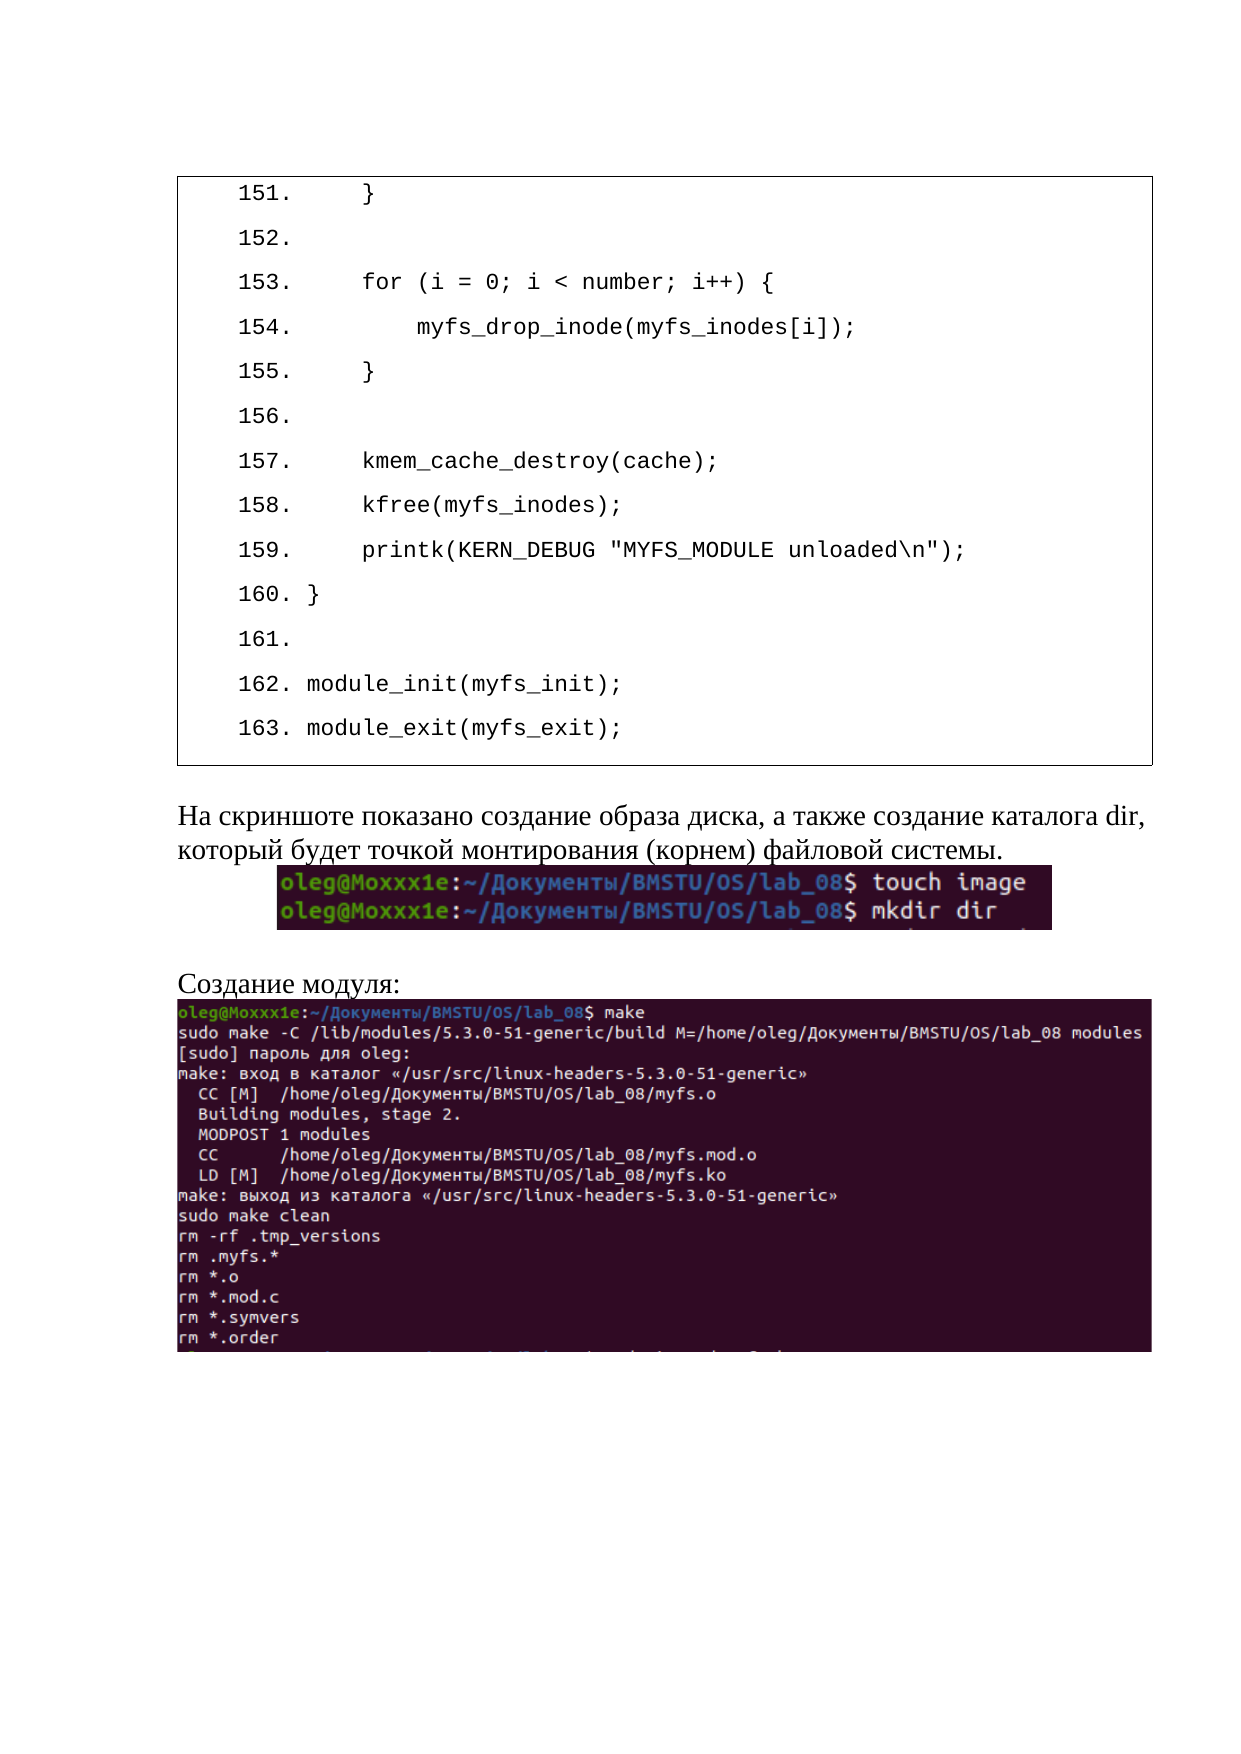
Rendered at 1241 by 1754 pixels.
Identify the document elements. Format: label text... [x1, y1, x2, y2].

text Создание модуля: [177, 966, 1152, 999]
table_header 151. } 152. 153. for (i = 0; i < number; i++) { 154. myfs_drop_inode(myfs_inodes[i]); 155. } 156. 157. kmem_cache_destroy(cache); 158. kfree(myfs_inodes); 159. printk(KERN_DEBUG "MYFS_MODULE unloaded\n"); 160. } 161. 162. module_init(myfs_init); 163. module_exit(myfs_exit); [178, 177, 1152, 765]
picture [177, 999, 1152, 1352]
picture [276, 865, 1052, 930]
text На скриншоте показано создание образа диска, а также создание каталога dir, который будет точкой монтирования (корнем) файловой системы. [177, 798, 1152, 866]
